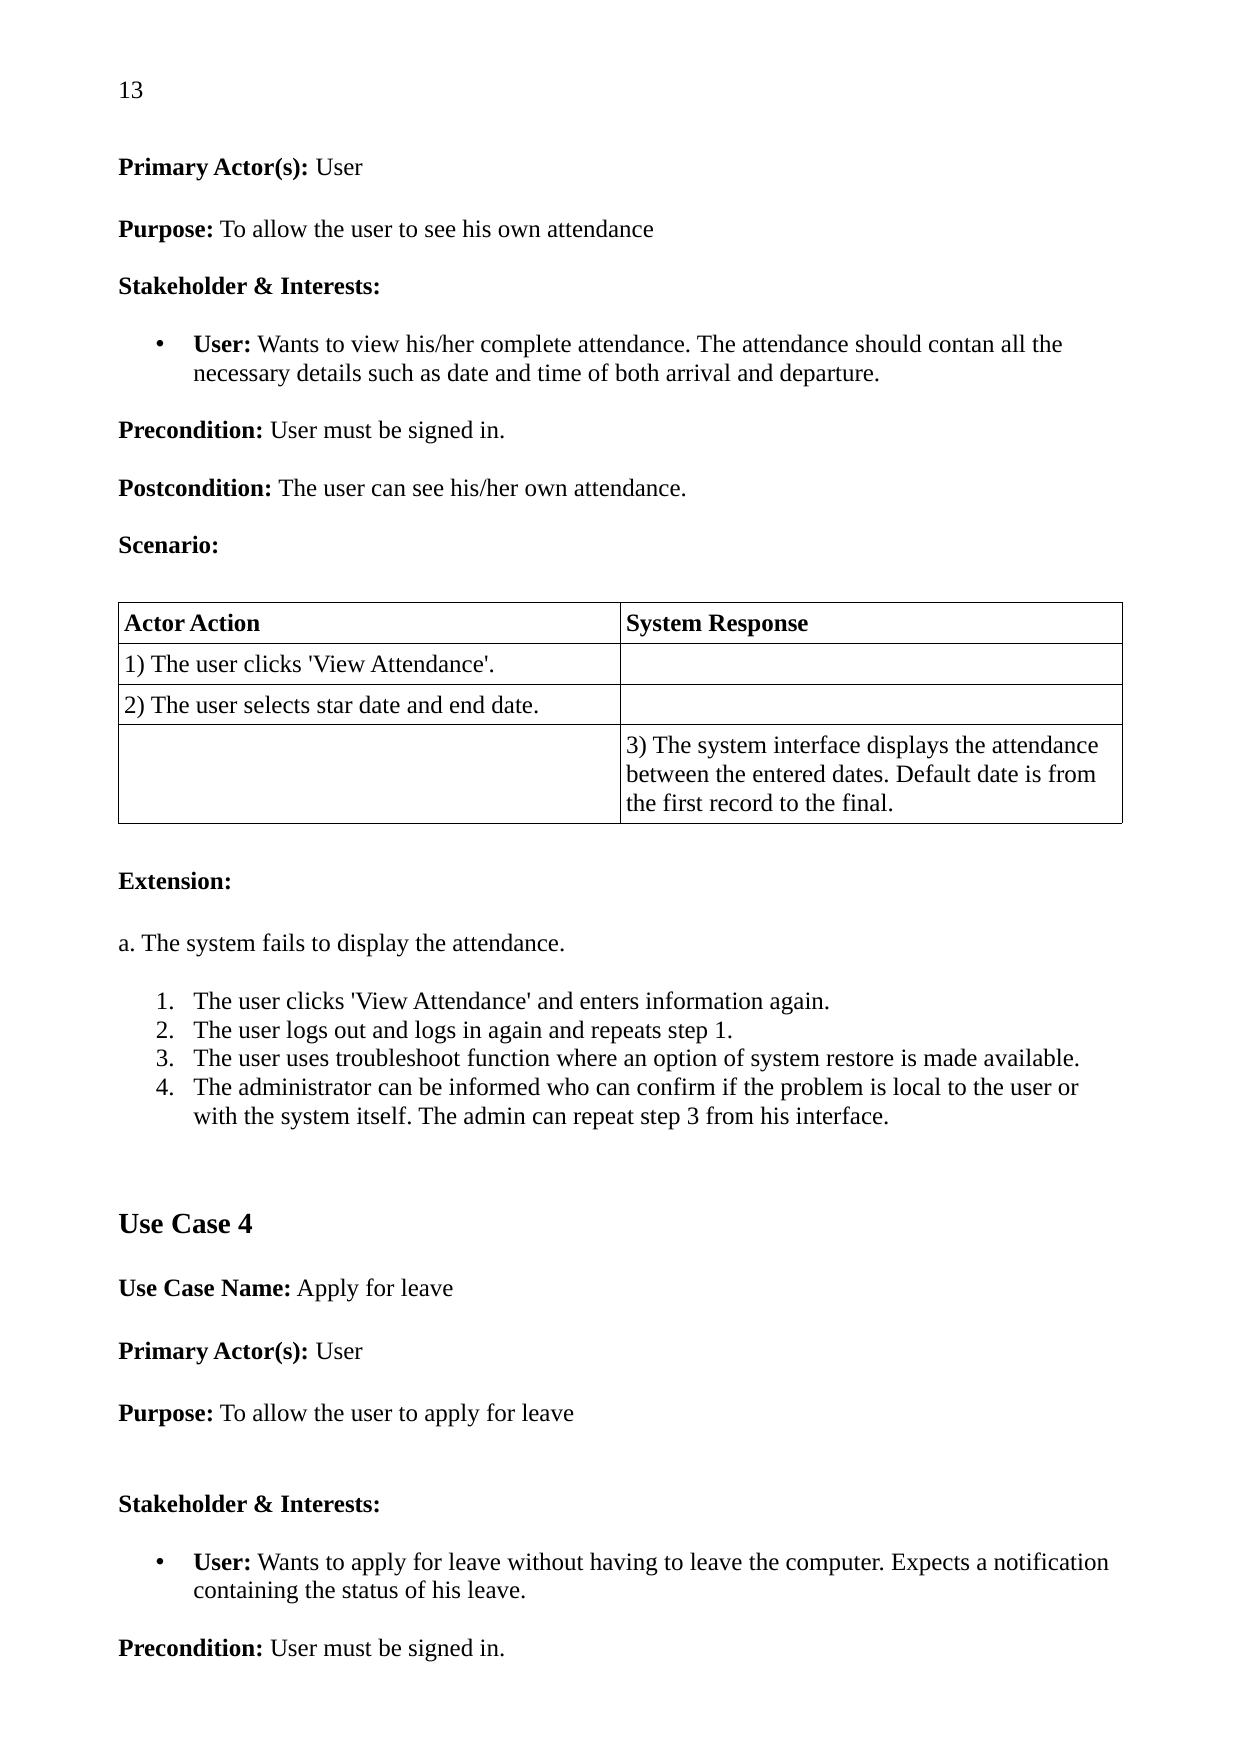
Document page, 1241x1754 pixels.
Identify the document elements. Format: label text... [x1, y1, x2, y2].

text Purpose: To allow the user to see his own attendance [118, 214, 1122, 243]
table_cell [621, 644, 1122, 683]
text Precondition: User must be signed in. [118, 415, 1122, 444]
list User: Wants to apply for leave without having to leave the computer. Expects a notification containing the status of his leave. [156, 1547, 1122, 1604]
list The administrator can be informed who can confirm if the problem is local to the user or with the system itself. The admin can repeat step 3 from his interface. [156, 1072, 1122, 1130]
text a. The system fails to display the attendance. [118, 928, 1122, 957]
text Primary Actor(s): User [118, 152, 1122, 180]
list The user uses troubleshoot function where an option of system restore is made available. [156, 1043, 1122, 1072]
list The user logs out and logs in again and repeats step 1. [156, 1015, 1122, 1043]
table_cell [119, 725, 620, 822]
text Precondition: User must be signed in. [118, 1633, 1122, 1662]
text Stakeholder & Interests: [118, 271, 1122, 300]
list The user clicks 'View Attendance' and enters information again. [156, 986, 1122, 1015]
table_header System Response [621, 603, 1122, 643]
text Primary Actor(s): User [118, 1336, 1122, 1364]
text Purpose: To allow the user to apply for leave [118, 1398, 1122, 1427]
table_cell 1) The user clicks 'View Attendance'. [119, 644, 620, 683]
table_cell [621, 685, 1122, 724]
table_cell 3) The system interface displays the attendance between the entered dates. Default date is from the first record to the final. [621, 725, 1122, 822]
list User: Wants to view his/her complete attendance. The attendance should contan all the necessary details such as date and time of both arrival and departure. [156, 329, 1122, 386]
text Use Case Name: Apply for leave [118, 1273, 1122, 1302]
text Use Case 4 [118, 1206, 1122, 1240]
table_cell 2) The user selects star date and end date. [119, 685, 620, 724]
text Stakeholder & Interests: [118, 1489, 1122, 1518]
text Postcondition: The user can see his/her own attendance. [118, 473, 1122, 501]
text Scenario: [118, 530, 1122, 559]
table_header Actor Action [119, 603, 620, 643]
text Extension: [118, 866, 1122, 895]
